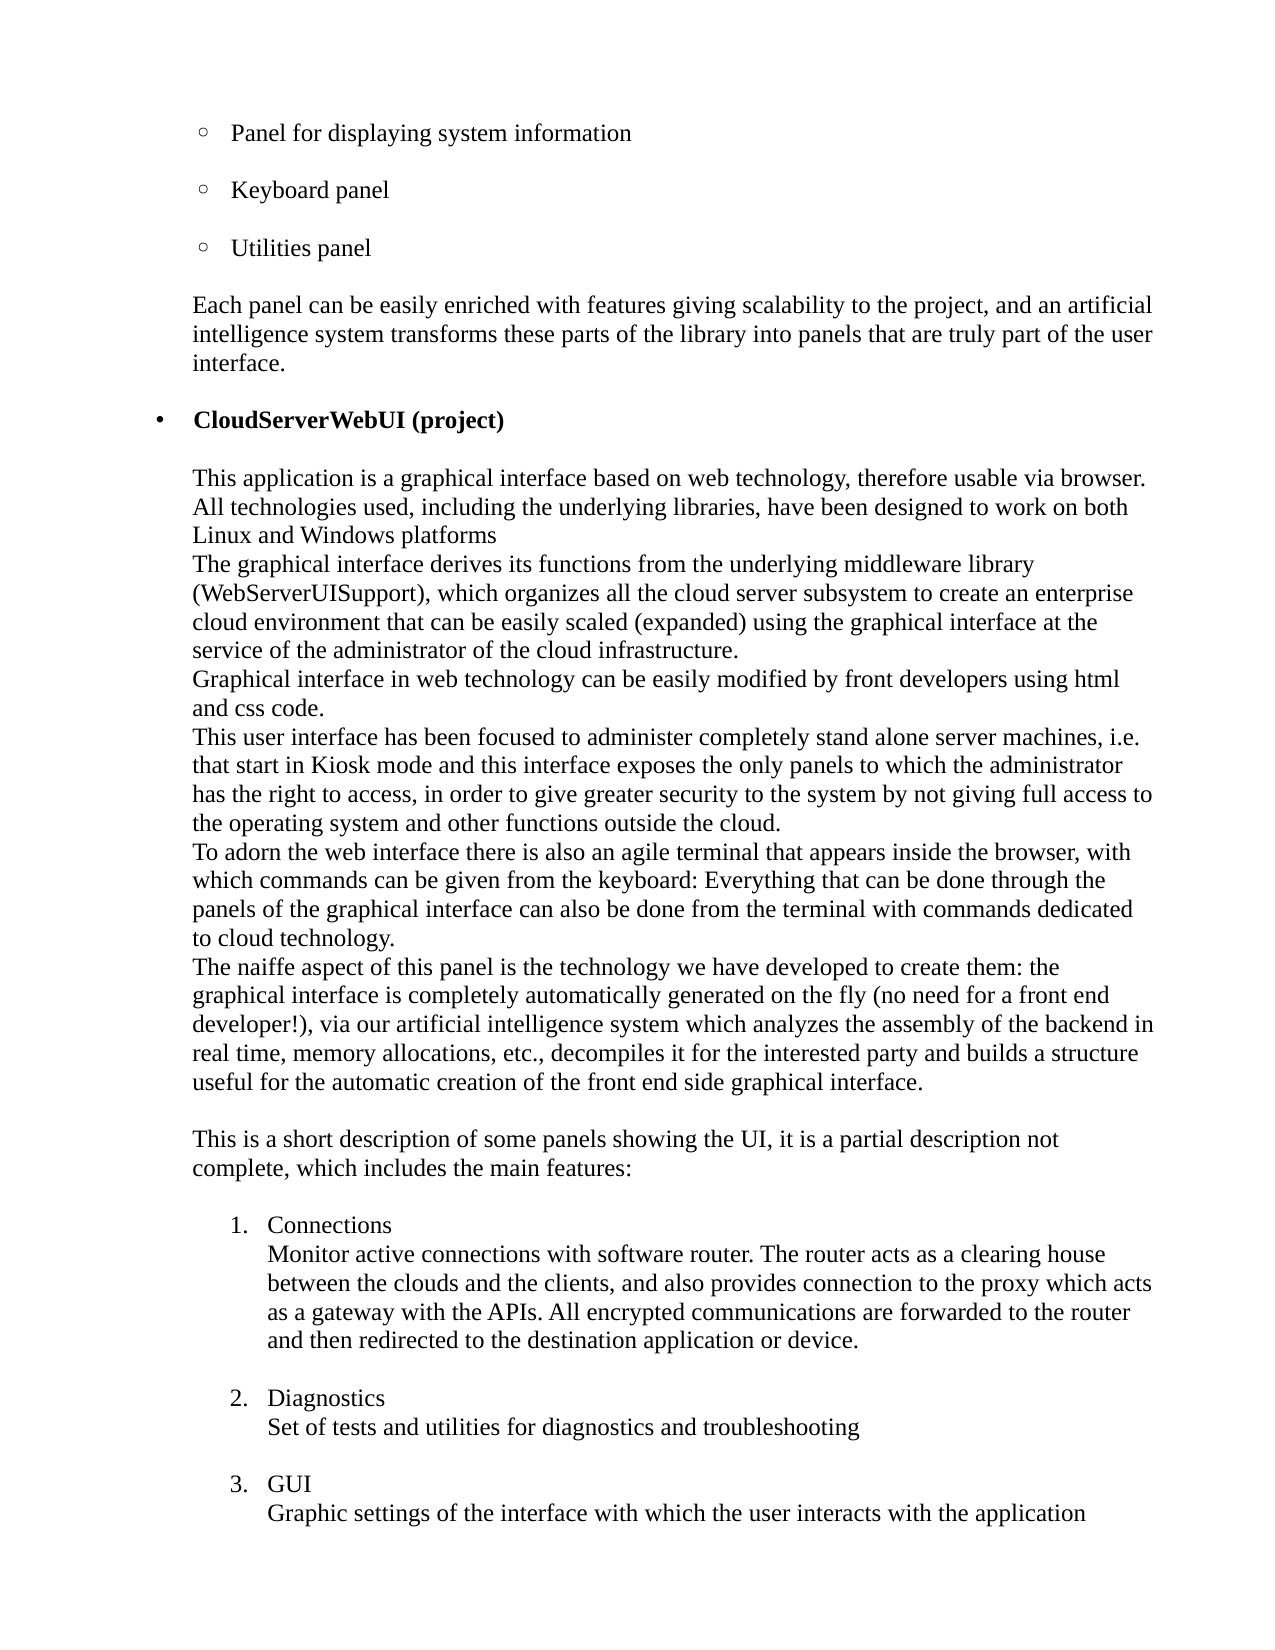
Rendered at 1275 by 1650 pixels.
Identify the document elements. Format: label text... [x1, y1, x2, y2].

list GUI [229, 1469, 1157, 1498]
list Utilities panel [193, 233, 1157, 262]
list Diagnostics [229, 1383, 1157, 1412]
list Panel for displaying system information [193, 118, 1157, 176]
list Graphic settings of the interface with which the user interacts with the application [229, 1498, 1157, 1527]
list Monitor active connections with software router. The router acts as a clearing house between the clouds and the clients, and also provides connection to the proxy which acts as a gateway with the APIs. All encrypted communications are forwarded to the router and then redirected to the destination application or device. [229, 1239, 1157, 1354]
list Keyboard panel [193, 176, 1157, 233]
text This is a short description of some panels showing the UI, it is a partial description not complete, which includes the main features: [192, 1124, 1157, 1182]
list CloudServerWebUI (project) [156, 406, 1157, 434]
text This application is a graphical interface based on web technology, therefore usable via browser. All technologies used, including the underlying libraries, have been designed to work on both Linux and Windows platforms The graphical interface derives its functions from the underlying middleware library (WebServerUISupport), which organizes all the cloud server subsystem to create an enterprise cloud environment that can be easily scaled (expanded) using the graphical interface at the service of the administrator of the cloud infrastructure. Graphical interface in web technology can be easily modified by front developers using html and css code. This user interface has been focused to administer completely stand alone server machines, i.e. that start in Kiosk mode and this interface exposes the only panels to which the administrator has the right to access, in order to give greater security to the system by not giving full access to the operating system and other functions outside the cloud. To adorn the web interface there is also an agile terminal that appears inside the browser, with which commands can be given from the keyboard: Everything that can be done through the panels of the graphical interface can also be done from the terminal with commands dedicated to cloud technology. The naiffe aspect of this panel is the technology we have developed to create them: the graphical interface is completely automatically generated on the fly (no need for a front end developer!), via our artificial intelligence system which analyzes the assembly of the backend in real time, memory allocations, etc., decompiles it for the interested party and builds a structure useful for the automatic creation of the front end side graphical interface. [192, 463, 1157, 1096]
list Connections [229, 1211, 1157, 1239]
text Each panel can be easily enriched with features giving scalability to the project, and an artificial intelligence system transforms these parts of the library into panels that are truly part of the user interface. [192, 262, 1157, 377]
list Set of tests and utilities for diagnostics and troubleshooting [229, 1412, 1157, 1441]
